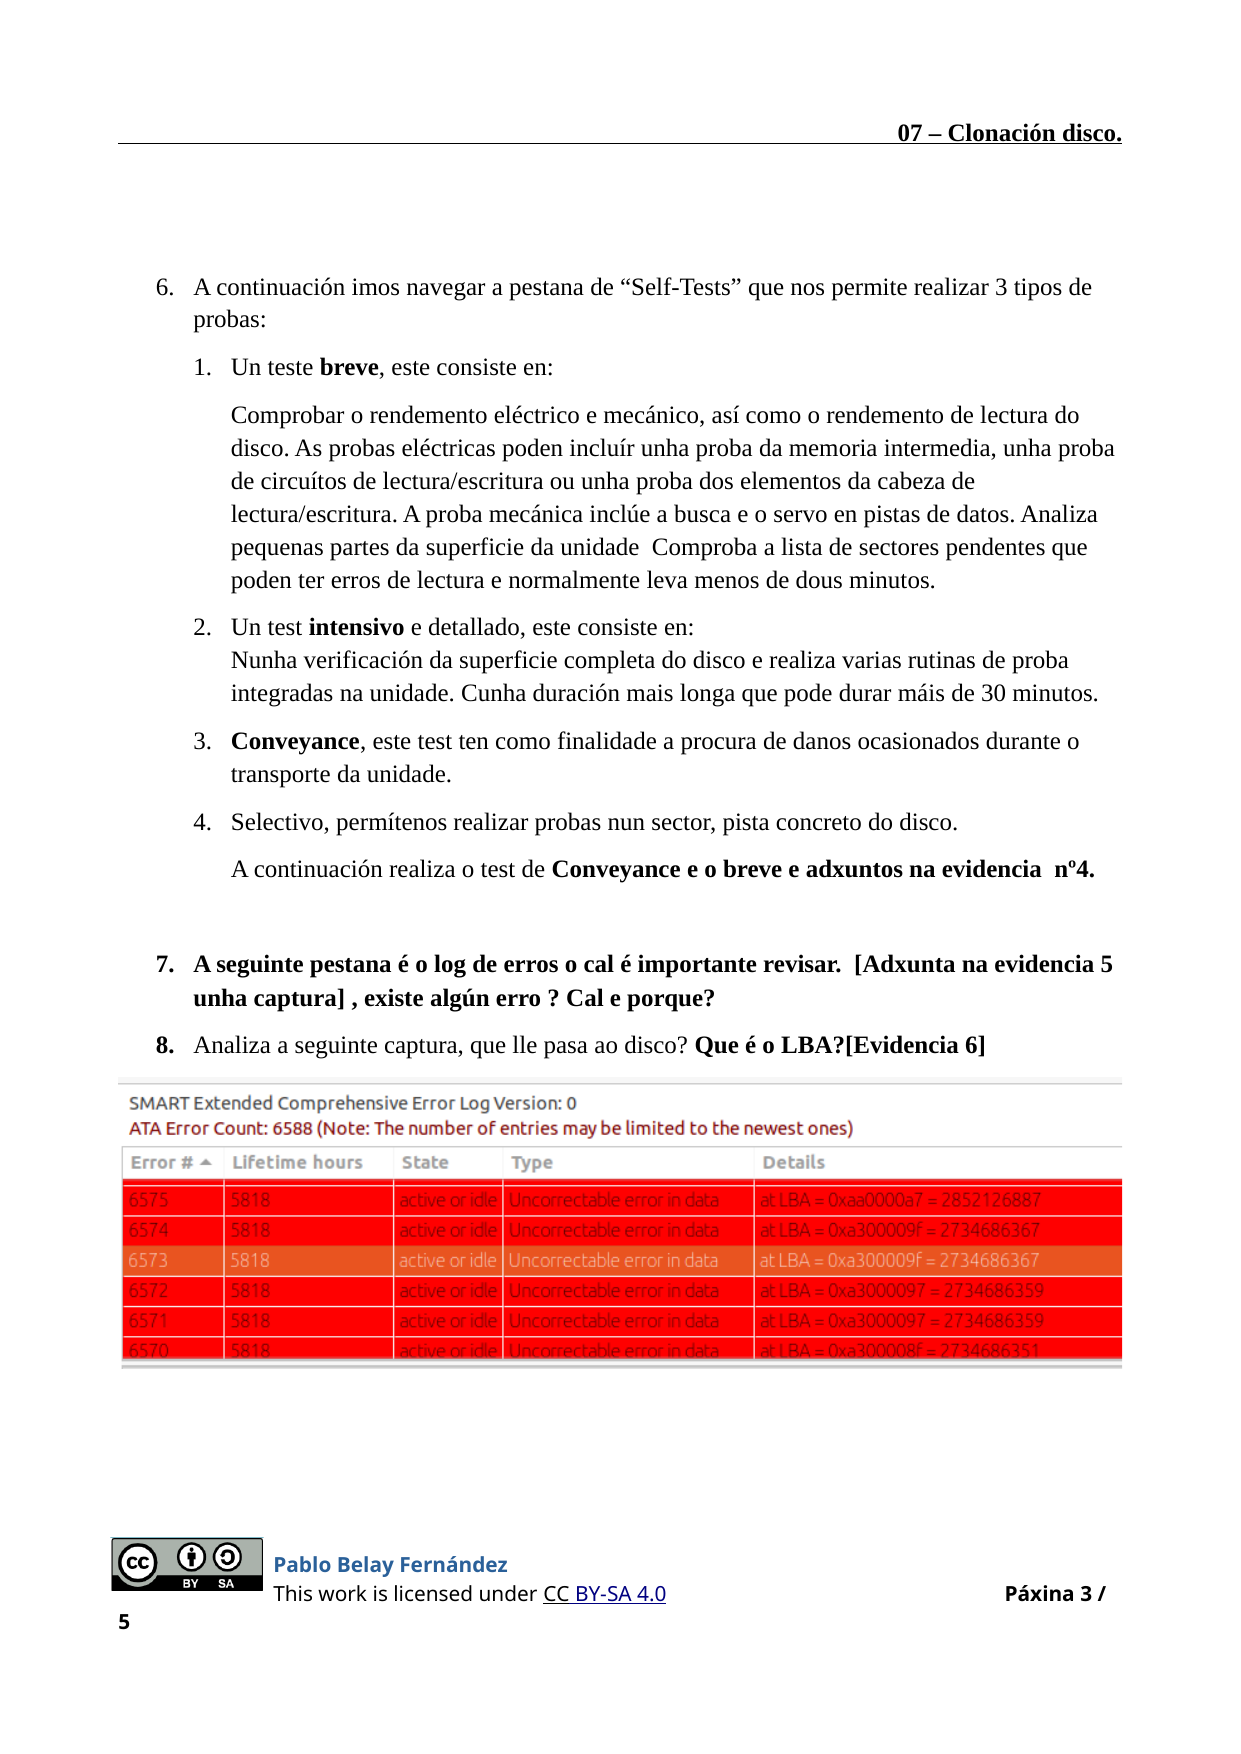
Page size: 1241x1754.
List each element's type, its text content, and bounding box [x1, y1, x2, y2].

picture [110, 1536, 264, 1593]
list A seguinte pestana é o log de erros o cal é importante revisar. [Adxunta na evidencia 5 unha captura] , existe algún erro ? Cal e porque? [156, 949, 1122, 1011]
list Un test intensivo e detallado, este consiste en: Nunha verificación da superficie completa do disco e realiza varias rutinas de proba integradas na unidade. Cunha duración mais longa que pode durar máis de 30 minutos. [193, 612, 1122, 707]
list Comprobar o rendemento eléctrico e mecánico, así como o rendemento de lectura do disco. As probas eléctricas poden incluír unha proba da memoria intermedia, unha proba de circuítos de lectura/escritura ou unha proba dos elementos da cabeza de lectura/escritura. A proba mecánica inclúe a busca e o servo en pistas de datos. Analiza pequenas partes da superficie da unidade Comproba a lista de sectores pendentes que poden ter erros de lectura e normalmente leva menos de dous minutos. [193, 400, 1122, 594]
list Analiza a seguinte captura, que lle pasa ao disco? Que é o LBA?[Evidencia 6] [156, 1030, 1122, 1059]
list Un teste breve, este consiste en: [193, 352, 1122, 381]
list A continuación imos navegar a pestana de “Self-Tests” que nos permite realizar 3 tipos de probas: [156, 272, 1122, 333]
list Conveyance, este test ten como finalidade a procura de danos ocasionados durante o transporte da unidade. [193, 726, 1122, 788]
picture [118, 1077, 1123, 1369]
list A continuación realiza o test de Conveyance e o breve e adxuntos na evidencia nº4. [193, 854, 1122, 883]
list Selectivo, permítenos realizar probas nun sector, pista concreto do disco. [193, 807, 1122, 836]
